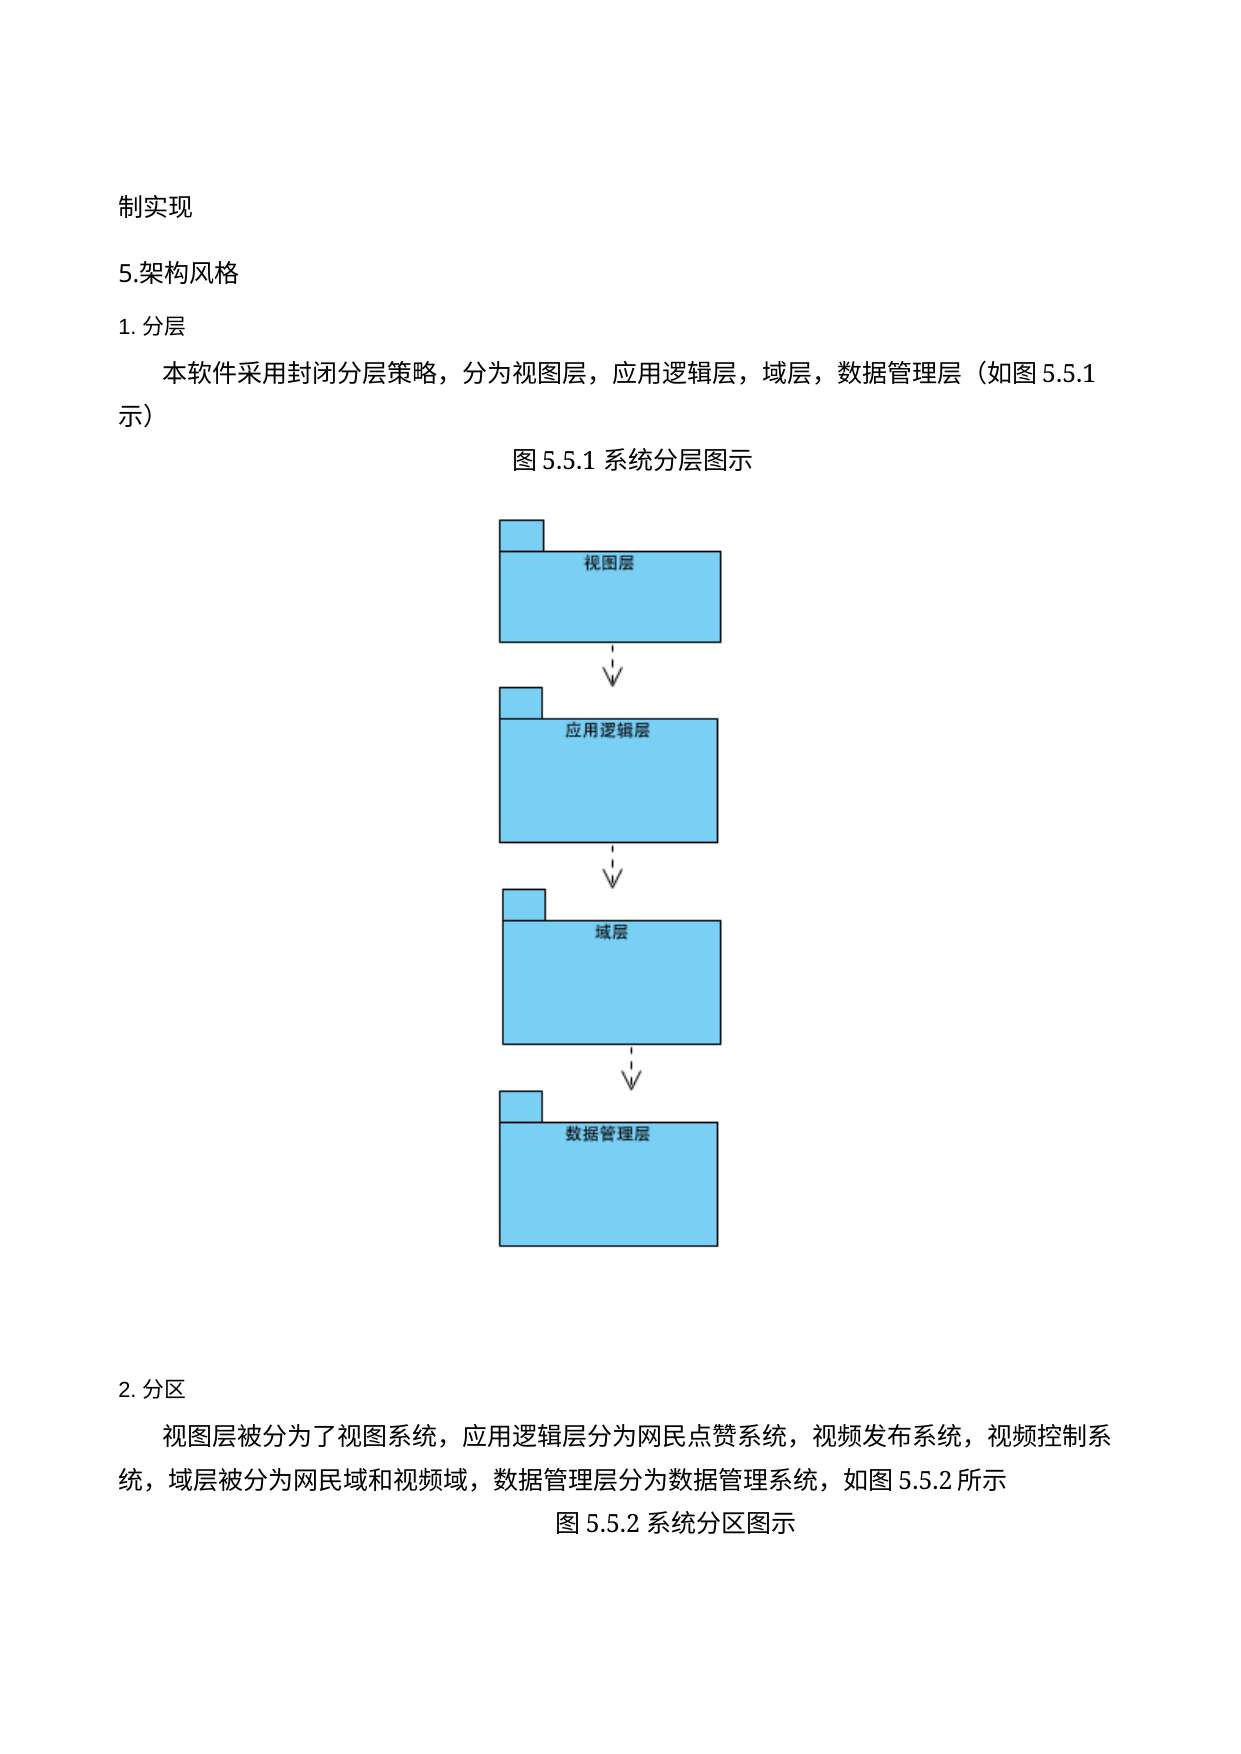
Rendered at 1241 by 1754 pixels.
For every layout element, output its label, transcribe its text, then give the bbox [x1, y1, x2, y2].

text 本软件采用封闭分层策略，分为视图层，应用逻辑层，域层，数据管理层（如图5.5.1示） 图5.5.1 系统分层图示 [118, 353, 1122, 476]
subtitle 分区 [118, 502, 1122, 1404]
text 制实现 [118, 188, 1122, 224]
subtitle 分层 [118, 309, 1122, 341]
text 视图层被分为了视图系统，应用逻辑层分为网民点赞系统，视频发布系统，视频控制系统，域层被分为网民域和视频域，数据管理层分为数据管理系统，如图5.5.2所示 图5.5.2 系统分区图示 [118, 1417, 1122, 1540]
picture [363, 490, 916, 1341]
subtitle 5.架构风格 [118, 254, 1122, 290]
